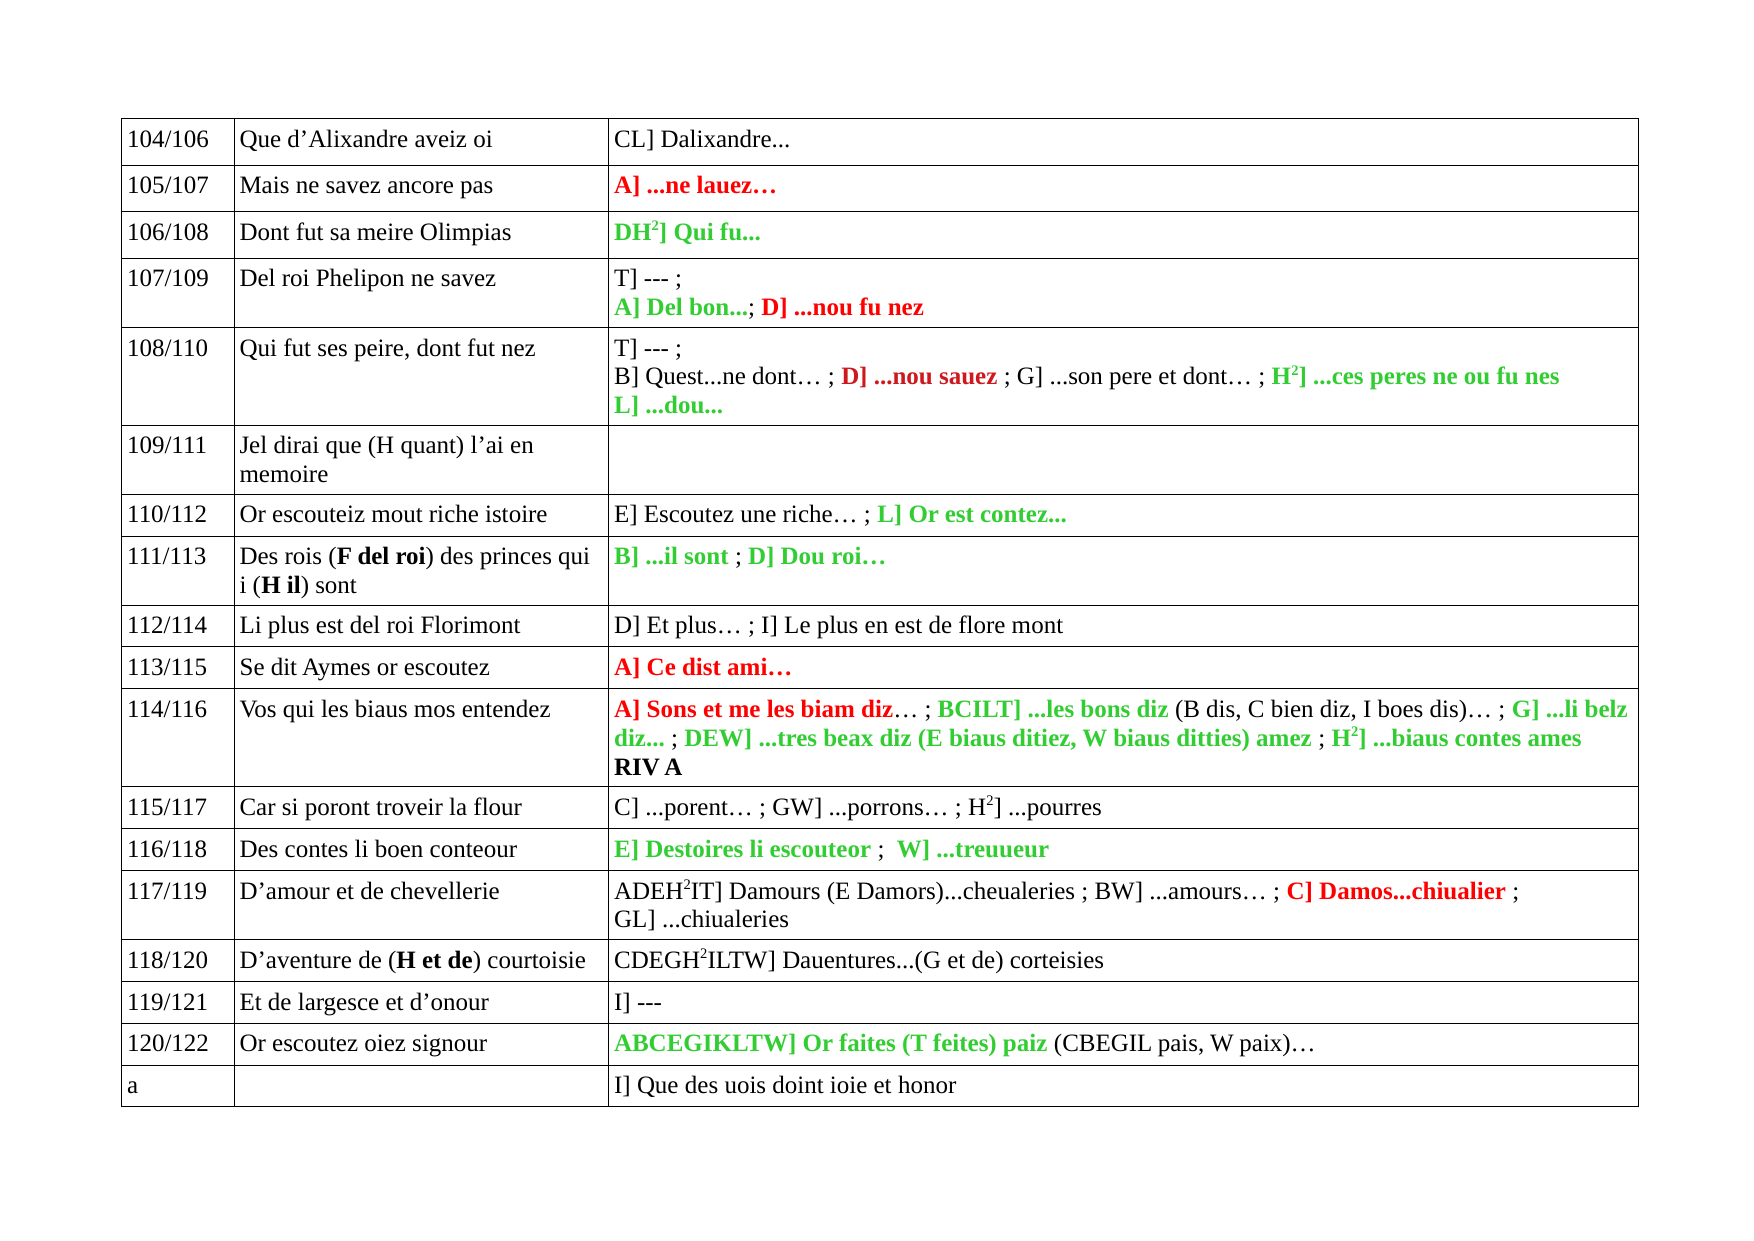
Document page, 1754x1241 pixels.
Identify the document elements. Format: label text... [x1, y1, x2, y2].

table_cell 104/106 [122, 119, 234, 164]
table_cell 117/119 [122, 871, 234, 939]
table_cell Jel dirai que (H quant) l’ai en memoire [235, 426, 608, 494]
table_cell 109/111 [122, 426, 234, 494]
table_cell Et de largesce et d’onour [235, 982, 608, 1023]
table_cell 116/118 [122, 829, 234, 870]
table_cell E] Destoires li escouteor ; W] ...treuueur [609, 829, 1638, 870]
table_cell A] Ce dist ami… [609, 647, 1638, 688]
table_cell D’amour et de chevellerie [235, 871, 608, 939]
table_cell Se dit Aymes or escoutez [235, 647, 608, 688]
table_cell 111/113 [122, 537, 234, 604]
table_cell B] ...il sont ; D] Dou roi… [609, 537, 1638, 604]
table_cell C] ...porent… ; GW] ...porrons… ; H2] ...pourres [609, 787, 1638, 828]
table_cell Or escoutez oiez signour [235, 1024, 608, 1064]
table_cell a [122, 1066, 234, 1106]
table_cell 120/122 [122, 1024, 234, 1064]
table_cell Mais ne savez ancore pas [235, 166, 608, 211]
table_cell Car si poront troveir la flour [235, 787, 608, 828]
table_cell T] --- ; B] Quest...ne dont… ; D] ...nou sauez ; G] ...son pere et dont… ; H2] ...ces peres ne ou fu nes L] ...dou... [609, 328, 1638, 424]
table_cell 112/114 [122, 606, 234, 646]
table_cell 115/117 [122, 787, 234, 828]
table_cell 105/107 [122, 166, 234, 211]
table_cell Vos qui les biaus mos entendez [235, 689, 608, 786]
table_cell 106/108 [122, 212, 234, 258]
table_cell 108/110 [122, 328, 234, 424]
table_cell ABCEGIKLTW] Or faites (T feites) paiz (CBEGIL pais, W paix)… [609, 1024, 1638, 1064]
table_cell 118/120 [122, 940, 234, 981]
table_cell Des contes li boen conteour [235, 829, 608, 870]
table_cell Des rois (F del roi) des princes qui i (H il) sont [235, 537, 608, 604]
table_cell T] --- ; A] Del bon...; D] ...nou fu nez [609, 259, 1638, 327]
table_cell 107/109 [122, 259, 234, 327]
table_cell D] Et plus… ; I] Le plus en est de flore mont [609, 606, 1638, 646]
table_cell Que d’Alixandre aveiz oi [235, 119, 608, 164]
table_cell 113/115 [122, 647, 234, 688]
table_cell ADEH2IT] Damours (E Damors)...cheualeries ; BW] ...amours… ; C] Damos...chiualier ; GL] ...chiualeries [609, 871, 1638, 939]
table_cell 119/121 [122, 982, 234, 1023]
table_cell Or escouteiz mout riche istoire [235, 495, 608, 536]
table_cell 114/116 [122, 689, 234, 786]
table_cell 110/112 [122, 495, 234, 536]
table_cell A] Sons et me les biam diz… ; BCILT] ...les bons diz (B dis, C bien diz, I boes dis)… ; G] ...li belz diz... ; DEW] ...tres beax diz (E biaus ditiez, W biaus ditties) amez ; H2] ...biaus contes ames RIV A [609, 689, 1638, 786]
table_cell I] Que des uois doint ioie et honor [609, 1066, 1638, 1106]
table_cell Qui fut ses peire, dont fut nez [235, 328, 608, 424]
table_cell CL] Dalixandre... [609, 119, 1638, 164]
table_cell E] Escoutez une riche… ; L] Or est contez... [609, 495, 1638, 536]
table_cell Dont fut sa meire Olimpias [235, 212, 608, 258]
table_cell Del roi Phelipon ne savez [235, 259, 608, 327]
table_cell I] --- [609, 982, 1638, 1023]
table_cell DH2] Qui fu... [609, 212, 1638, 258]
table_cell [609, 426, 1638, 494]
table_cell D’aventure de (H et de) courtoisie [235, 940, 608, 981]
table_cell [235, 1066, 608, 1106]
table_cell Li plus est del roi Florimont [235, 606, 608, 646]
table_cell A] ...ne lauez… [609, 166, 1638, 211]
table_cell CDEGH2ILTW] Dauentures...(G et de) corteisies [609, 940, 1638, 981]
